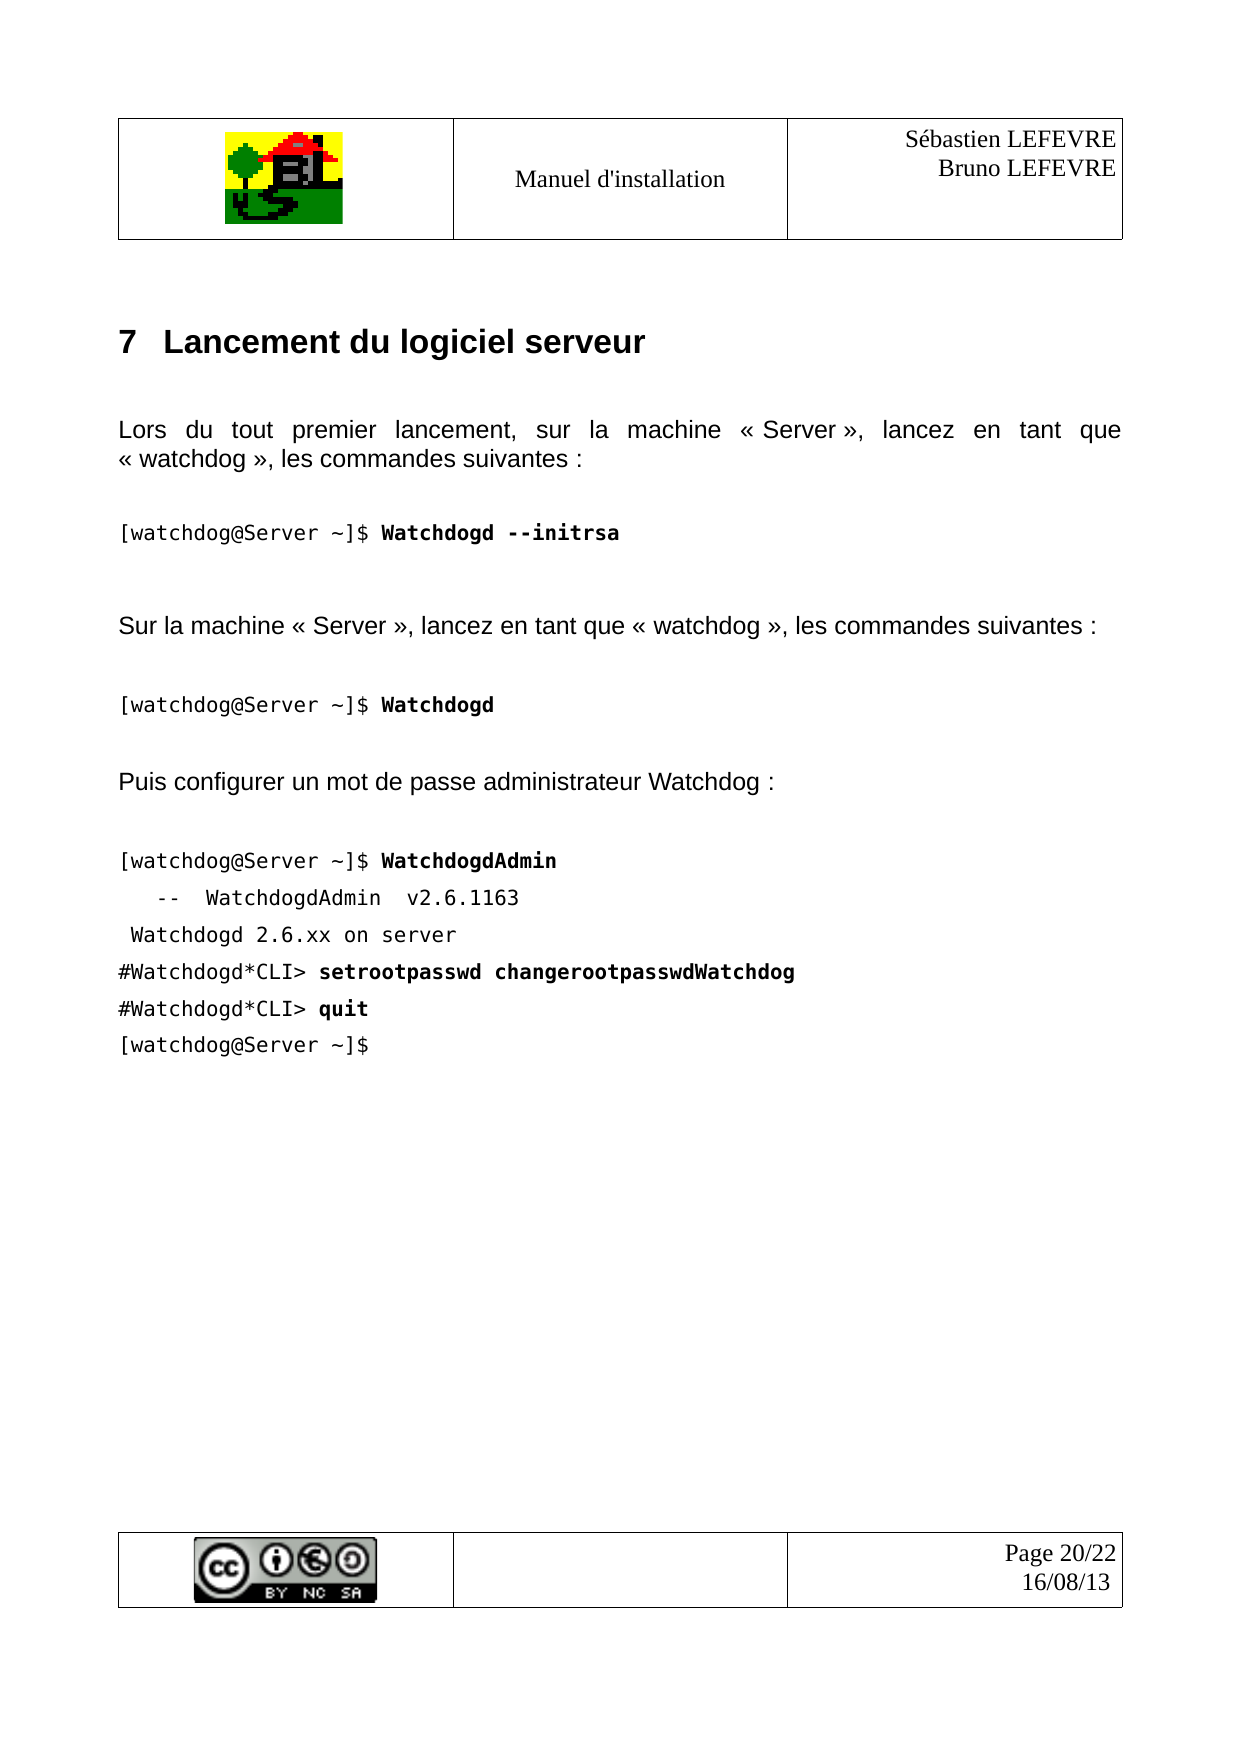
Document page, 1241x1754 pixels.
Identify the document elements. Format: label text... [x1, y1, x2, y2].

subtitle Lancement du logiciel serveur [118, 322, 1122, 361]
text #Watchdogd*CLI> setrootpasswd changerootpasswdWatchdog [118, 960, 1122, 984]
text #Watchdogd*CLI> quit [118, 997, 1122, 1021]
picture [193, 1537, 378, 1603]
text Sur la machine « Server », lancez en tant que « watchdog », les commandes suivantes : [118, 611, 1122, 640]
text Puis configurer un mot de passe administrateur Watchdog : [118, 767, 1122, 796]
text [watchdog@Server ~]$ Watchdogd --initrsa [118, 521, 1122, 546]
text [watchdog@Server ~]$ Watchdogd [118, 693, 1122, 718]
text Watchdogd 2.6.xx on server [118, 923, 1122, 947]
text [watchdog@Server ~]$ WatchdogdAdmin [118, 849, 1122, 874]
text Lors du tout premier lancement, sur la machine « Server », lancez en tant que « watchdog », les commandes suivantes : [118, 415, 1122, 472]
text [watchdog@Server ~]$ [118, 1033, 1122, 1058]
picture [225, 132, 343, 224]
text -- WatchdogdAdmin v2.6.1163 [118, 886, 1122, 911]
